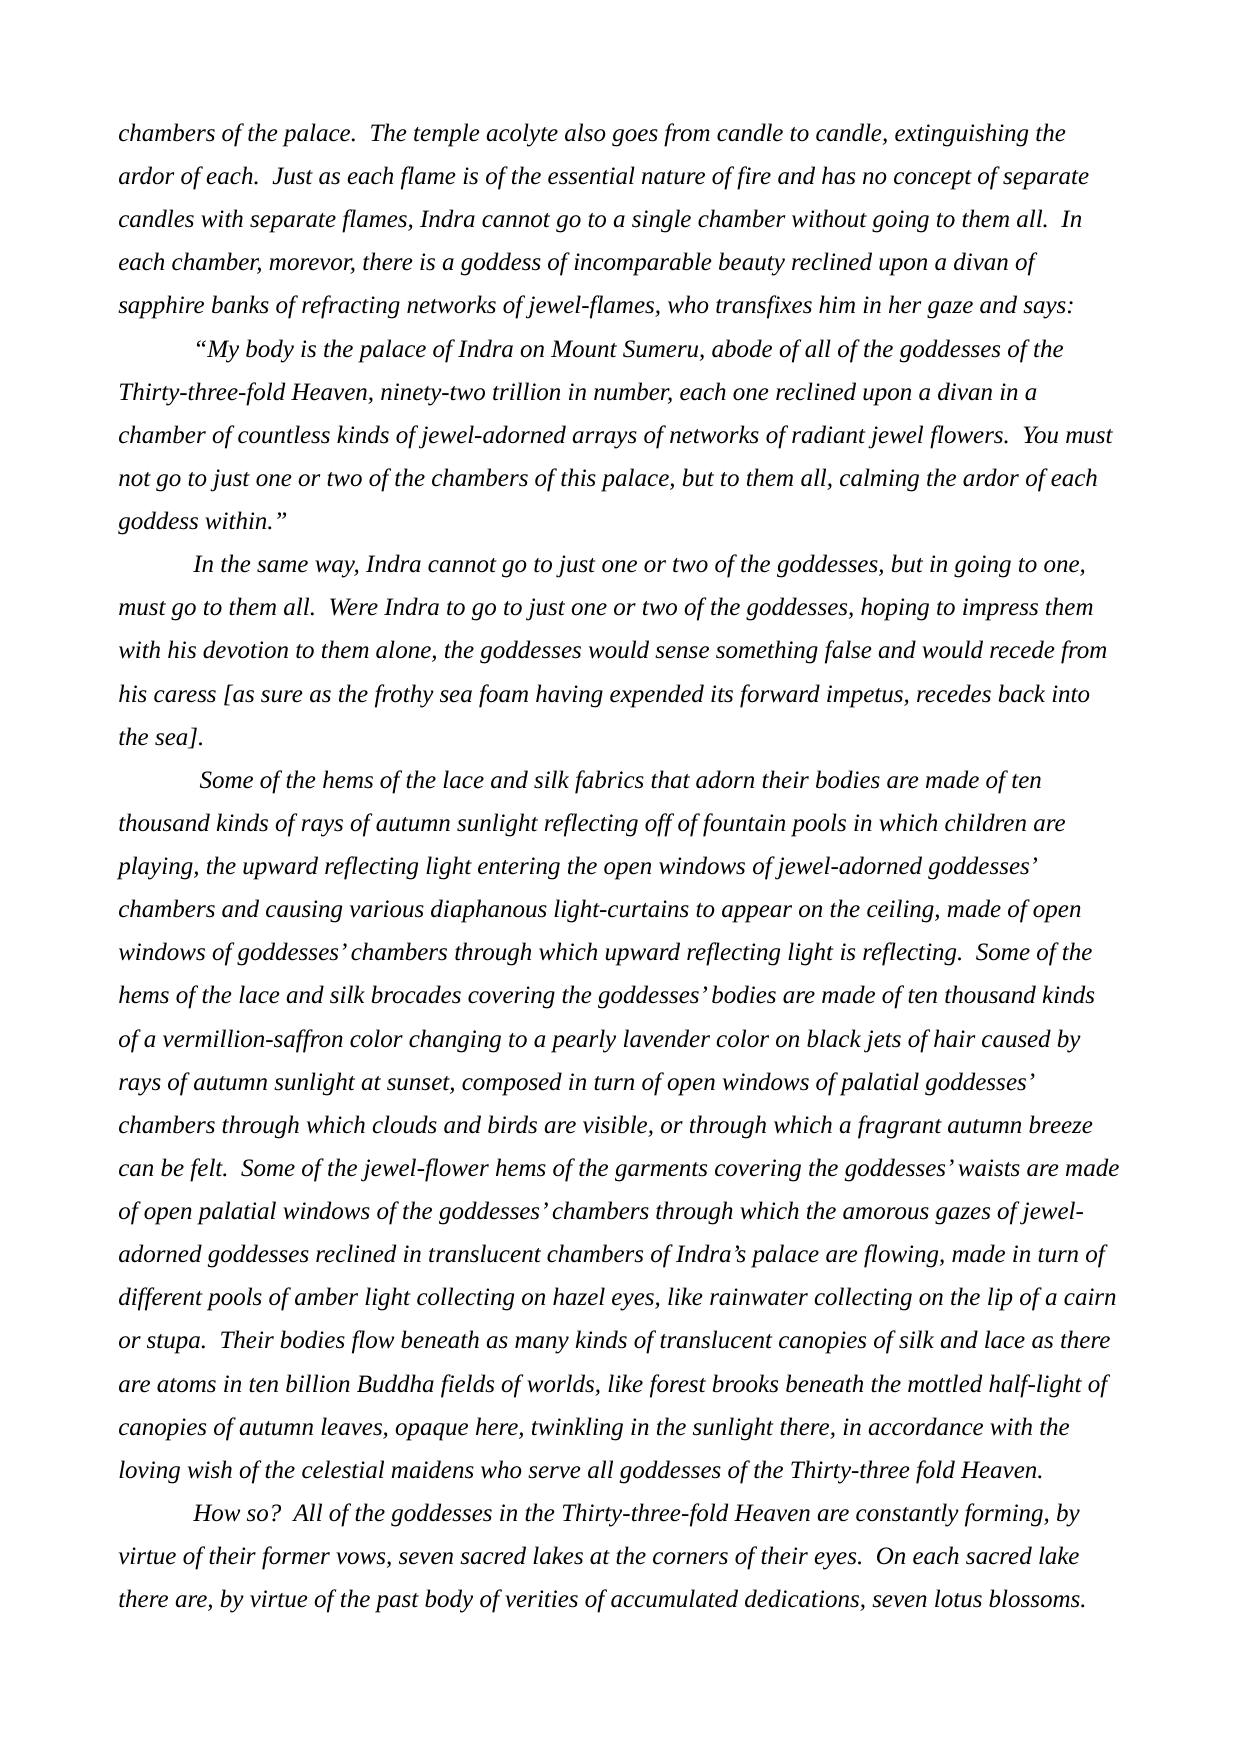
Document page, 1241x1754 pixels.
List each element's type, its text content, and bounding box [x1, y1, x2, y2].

text chambers of the palace. The temple acolyte also goes from candle to candle, extinguishing the ardor of each. Just as each flame is of the essential nature of fire and has no concept of separate candles with separate flames, Indra cannot go to a single chamber without going to them all. In each chamber, morevor, there is a goddess of incomparable beauty reclined upon a divan of sapphire banks of refracting networks of jewel-flames, who transfixes him in her gaze and says: [118, 118, 1122, 319]
text In the same way, Indra cannot go to just one or two of the goddesses, but in going to one, must go to them all. Were Indra to go to just one or two of the goddesses, hoping to impress them with his devotion to them alone, the goddesses would sense something false and would recede from his caress [as sure as the frothy sea foam having expended its forward impetus, recedes back into the sea]. [118, 549, 1122, 751]
text “My body is the palace of Indra on Mount Sumeru, abode of all of the goddesses of the Thirty-three-fold Heaven, ninety-two trillion in number, each one reclined upon a divan in a chamber of countless kinds of jewel-adorned arrays of networks of radiant jewel flowers. You must not go to just one or two of the chambers of this palace, but to them all, calming the ardor of each goddess within.” [118, 334, 1122, 535]
text Some of the hems of the lace and silk fabrics that adorn their bodies are made of ten thousand kinds of rays of autumn sunlight reflecting off of fountain pools in which children are playing, the upward reflecting light entering the open windows of jewel-adorned goddesses’ chambers and causing various diaphanous light-curtains to appear on the ceiling, made of open windows of goddesses’ chambers through which upward reflecting light is reflecting. Some of the hems of the lace and silk brocades covering the goddesses’ bodies are made of ten thousand kinds of a vermillion-saffron color changing to a pearly lavender color on black jets of hair caused by rays of autumn sunlight at sunset, composed in turn of open windows of palatial goddesses’ chambers through which clouds and birds are visible, or through which a fragrant autumn breeze can be felt. Some of the jewel-flower hems of the garments covering the goddesses’ waists are made of open palatial windows of the goddesses’ chambers through which the amorous gazes of jewel-adorned goddesses reclined in translucent chambers of Indra’s palace are flowing, made in turn of different pools of amber light collecting on hazel eyes, like rainwater collecting on the lip of a cairn or stupa. Their bodies flow beneath as many kinds of translucent canopies of silk and lace as there are atoms in ten billion Buddha fields of worlds, like forest brooks beneath the mottled half-light of canopies of autumn leaves, opaque here, twinkling in the sunlight there, in accordance with the loving wish of the celestial maidens who serve all goddesses of the Thirty-three fold Heaven. [118, 765, 1122, 1484]
text How so? All of the goddesses in the Thirty-three-fold Heaven are constantly forming, by virtue of their former vows, seven sacred lakes at the corners of their eyes. On each sacred lake there are, by virtue of the past body of verities of accumulated dedications, seven lotus blossoms. [118, 1498, 1122, 1613]
